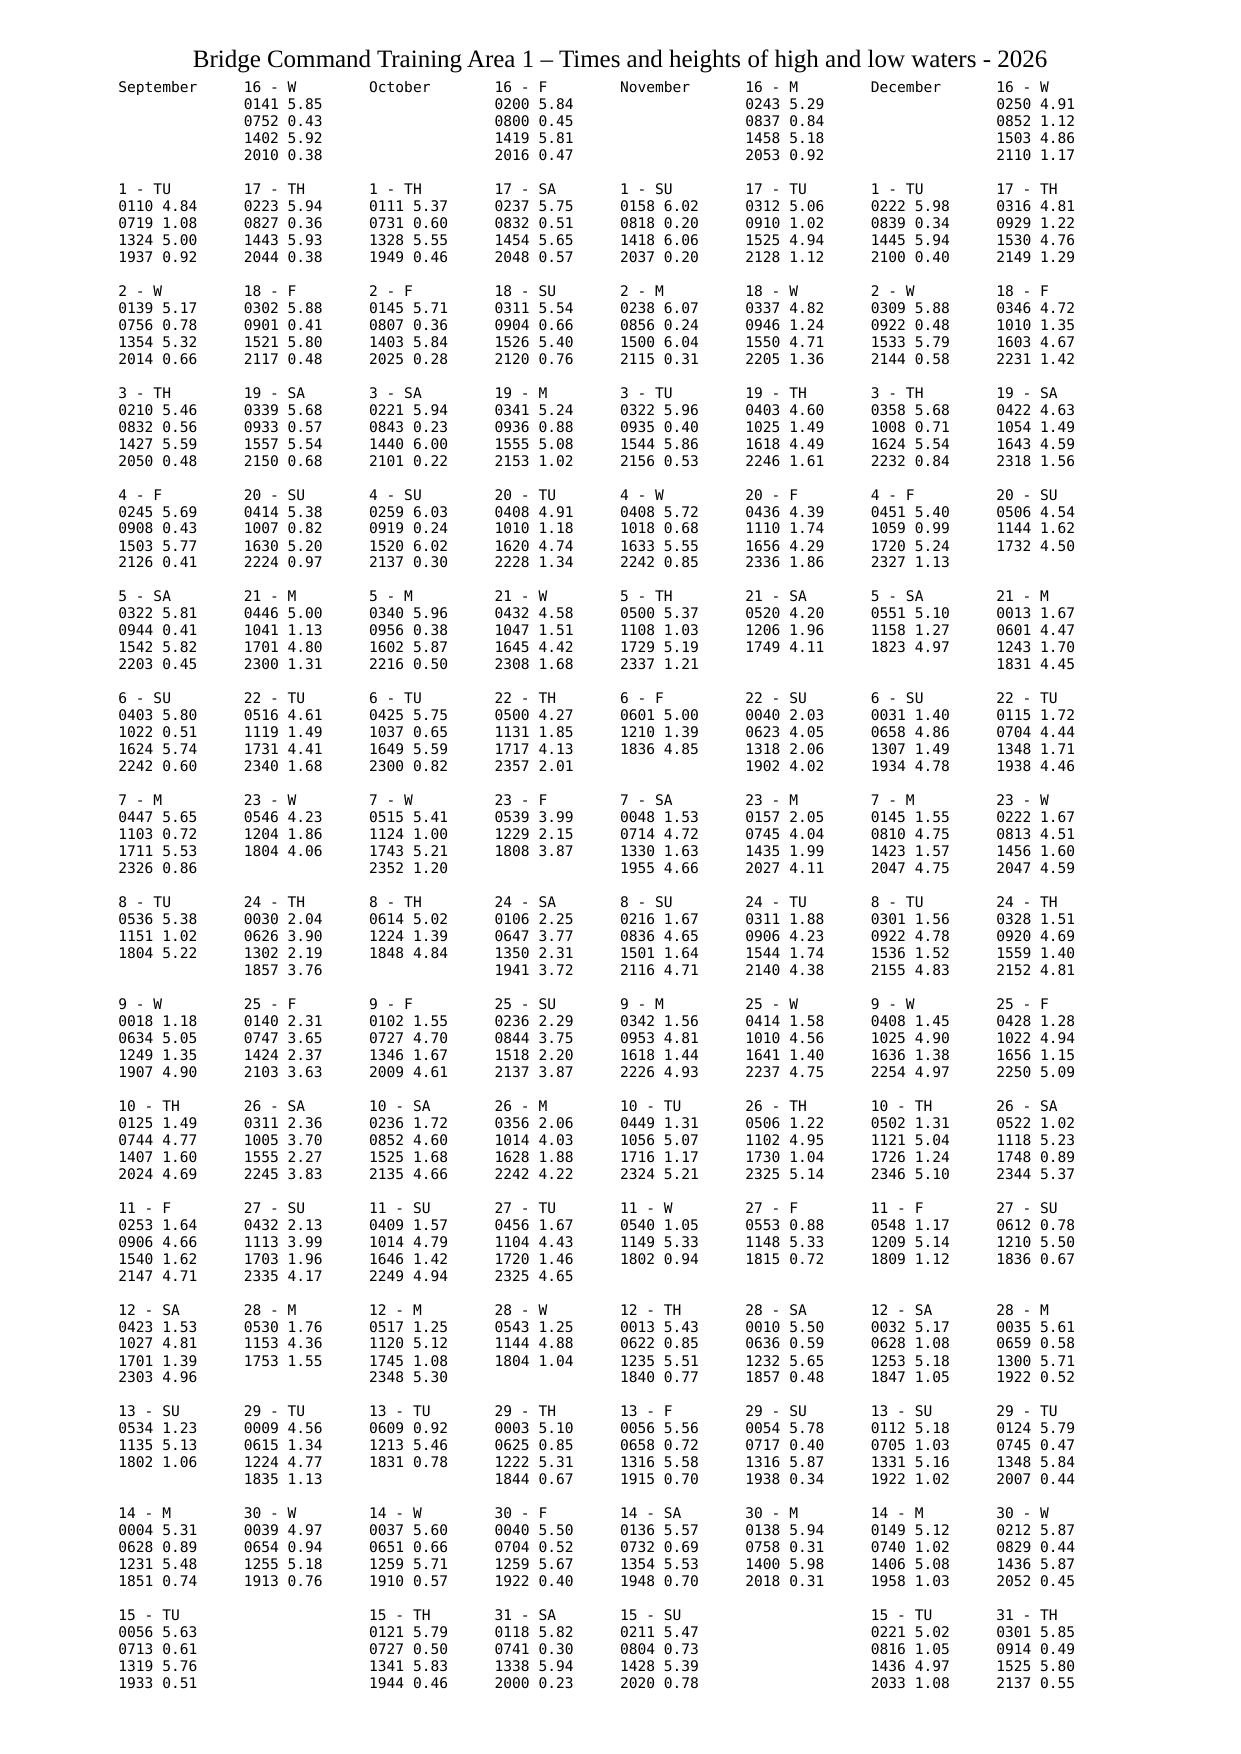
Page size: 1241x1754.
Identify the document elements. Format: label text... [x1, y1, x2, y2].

text 1418 6.06 [620, 232, 745, 249]
text 8 - TU [118, 894, 243, 911]
text 0944 0.41 [118, 622, 243, 639]
text 1804 5.22 [118, 945, 243, 962]
text 4 - F [871, 486, 996, 503]
text 0704 4.44 [996, 724, 1122, 741]
text 1955 4.66 [620, 860, 745, 877]
text 28 - SA [745, 1301, 871, 1318]
text 1808 3.87 [494, 843, 620, 860]
text 2242 4.22 [494, 1166, 620, 1183]
text 2 - F [369, 283, 494, 300]
text 1131 1.85 [494, 724, 620, 741]
text 0039 4.97 [243, 1522, 369, 1539]
text 1158 1.27 [871, 622, 996, 639]
text 21 - M [243, 588, 369, 605]
text 1944 0.46 [369, 1675, 494, 1692]
text 2300 1.31 [243, 656, 369, 673]
text 29 - TH [494, 1403, 620, 1420]
text 0506 1.22 [745, 1115, 871, 1132]
text 1913 0.76 [243, 1573, 369, 1590]
text 0522 1.02 [996, 1115, 1122, 1132]
text 23 - M [745, 792, 871, 809]
text 0500 4.27 [494, 707, 620, 724]
text 1229 2.15 [494, 826, 620, 843]
text 0636 0.59 [745, 1335, 871, 1352]
text 0758 0.31 [745, 1539, 871, 1556]
text 0628 1.08 [871, 1335, 996, 1352]
text 1938 4.46 [996, 758, 1122, 775]
text 6 - F [620, 690, 745, 707]
text 0221 5.94 [369, 402, 494, 418]
text 2048 0.57 [494, 249, 620, 266]
text 1243 1.70 [996, 639, 1122, 656]
text 1540 1.62 [118, 1251, 243, 1267]
text 0827 0.36 [243, 215, 369, 232]
text 1628 1.88 [494, 1149, 620, 1166]
text 15 - SU [620, 1607, 745, 1624]
text 0328 1.51 [996, 911, 1122, 928]
text 1525 4.94 [745, 232, 871, 249]
text 2024 4.69 [118, 1166, 243, 1183]
text 2308 1.68 [494, 656, 620, 673]
text 27 - SU [996, 1199, 1122, 1217]
text 0312 5.06 [745, 198, 871, 215]
text 1630 5.20 [243, 537, 369, 554]
text 1056 5.07 [620, 1132, 745, 1149]
text 1102 4.95 [745, 1132, 871, 1149]
text 1809 1.12 [871, 1251, 996, 1267]
text 29 - TU [996, 1403, 1122, 1420]
text 1743 5.21 [369, 843, 494, 860]
text 2224 0.97 [243, 554, 369, 571]
text 1014 4.03 [494, 1132, 620, 1149]
text 0852 4.60 [369, 1132, 494, 1149]
text 1436 4.97 [871, 1658, 996, 1675]
text 2100 0.40 [871, 249, 996, 266]
text 0741 0.30 [494, 1641, 620, 1658]
text 1047 1.51 [494, 622, 620, 639]
text 1851 0.74 [118, 1573, 243, 1590]
text 14 - W [369, 1505, 494, 1522]
text 1113 3.99 [243, 1233, 369, 1251]
text 1937 0.92 [118, 249, 243, 266]
text 18 - F [243, 283, 369, 300]
text 21 - W [494, 588, 620, 605]
text 31 - SA [494, 1607, 620, 1624]
text 1300 5.71 [996, 1352, 1122, 1369]
text 0013 1.67 [996, 605, 1122, 622]
text 0010 5.50 [745, 1318, 871, 1335]
text 1602 5.87 [369, 639, 494, 656]
text 1557 5.54 [243, 436, 369, 452]
text 30 - W [243, 1505, 369, 1522]
text 1823 4.97 [871, 639, 996, 656]
text 2103 3.63 [243, 1064, 369, 1081]
text 1620 4.74 [494, 537, 620, 554]
text 0056 5.56 [620, 1420, 745, 1437]
text 0211 5.47 [620, 1624, 745, 1641]
text 22 - TU [243, 690, 369, 707]
text 0543 1.25 [494, 1318, 620, 1335]
text 2226 4.93 [620, 1064, 745, 1081]
text 0337 4.82 [745, 300, 871, 317]
text 12 - M [369, 1301, 494, 1318]
text 20 - F [745, 486, 871, 503]
text 1836 0.67 [996, 1251, 1122, 1267]
text 0030 2.04 [243, 911, 369, 928]
text 1059 0.99 [871, 520, 996, 537]
text 1231 5.48 [118, 1556, 243, 1573]
text 5 - TH [620, 588, 745, 605]
text 14 - SA [620, 1505, 745, 1522]
text 0031 1.40 [871, 707, 996, 724]
text 2135 4.66 [369, 1166, 494, 1183]
text 2117 0.48 [243, 351, 369, 368]
text 1649 5.59 [369, 741, 494, 758]
text 30 - M [745, 1505, 871, 1522]
text 1213 5.46 [369, 1437, 494, 1454]
text 0157 2.05 [745, 809, 871, 826]
text 15 - TH [369, 1607, 494, 1624]
text 1840 0.77 [620, 1369, 745, 1386]
text 7 - M [871, 792, 996, 809]
text 1406 5.08 [871, 1556, 996, 1573]
text 0138 5.94 [745, 1522, 871, 1539]
text 0222 5.98 [871, 198, 996, 215]
text 0340 5.96 [369, 605, 494, 622]
text 1815 0.72 [745, 1251, 871, 1267]
text 0800 0.45 [494, 113, 620, 130]
text 1533 5.79 [871, 334, 996, 351]
text 0356 2.06 [494, 1115, 620, 1132]
text 2303 4.96 [118, 1369, 243, 1386]
text 0302 5.88 [243, 300, 369, 317]
text 2110 1.17 [996, 147, 1122, 164]
text 1316 5.87 [745, 1454, 871, 1471]
text 0953 4.81 [620, 1030, 745, 1047]
text 9 - F [369, 996, 494, 1013]
text 1402 5.92 [243, 130, 369, 147]
text 1435 1.99 [745, 843, 871, 860]
text 1403 5.84 [369, 334, 494, 351]
text 0145 1.55 [871, 809, 996, 826]
text 8 - TU [871, 894, 996, 911]
text 1555 2.27 [243, 1149, 369, 1166]
text 0446 5.00 [243, 605, 369, 622]
text 3 - SA [369, 384, 494, 402]
text 1748 0.89 [996, 1149, 1122, 1166]
text 1041 1.13 [243, 622, 369, 639]
text 0149 5.12 [871, 1522, 996, 1539]
text 1018 0.68 [620, 520, 745, 537]
text 1307 1.49 [871, 741, 996, 758]
text 0651 0.66 [369, 1539, 494, 1556]
text 0658 0.72 [620, 1437, 745, 1454]
text 1407 1.60 [118, 1149, 243, 1166]
text 18 - F [996, 283, 1122, 300]
text 1348 5.84 [996, 1454, 1122, 1471]
text 0530 1.76 [243, 1318, 369, 1335]
text 0432 4.58 [494, 605, 620, 622]
text 1222 5.31 [494, 1454, 620, 1471]
text 2205 1.36 [745, 351, 871, 368]
text 0106 2.25 [494, 911, 620, 928]
text 0102 1.55 [369, 1013, 494, 1030]
text 0506 4.54 [996, 503, 1122, 520]
text 1802 1.06 [118, 1454, 243, 1471]
text 2016 0.47 [494, 147, 620, 164]
text 0212 5.87 [996, 1522, 1122, 1539]
text 0502 1.31 [871, 1115, 996, 1132]
text 2246 1.61 [745, 452, 871, 469]
text 1915 0.70 [620, 1471, 745, 1488]
text 1503 4.86 [996, 130, 1122, 147]
text 0623 4.05 [745, 724, 871, 741]
text 0807 0.36 [369, 317, 494, 334]
text 0705 1.03 [871, 1437, 996, 1454]
text 22 - TU [996, 690, 1122, 707]
text 17 - SA [494, 181, 620, 198]
text 2344 5.37 [996, 1166, 1122, 1183]
text 1249 1.35 [118, 1047, 243, 1064]
text 1302 2.19 [243, 945, 369, 962]
text 1559 1.40 [996, 945, 1122, 962]
text 0346 4.72 [996, 300, 1122, 317]
text 10 - SA [369, 1098, 494, 1115]
text 0158 6.02 [620, 198, 745, 215]
text 0432 2.13 [243, 1217, 369, 1233]
text 0250 4.91 [996, 96, 1122, 113]
text 1910 0.57 [369, 1573, 494, 1590]
text 2 - M [620, 283, 745, 300]
text 1550 4.71 [745, 334, 871, 351]
text 2137 3.87 [494, 1064, 620, 1081]
text 2352 1.20 [369, 860, 494, 877]
text 23 - W [996, 792, 1122, 809]
text 1520 6.02 [369, 537, 494, 554]
text 1022 4.94 [996, 1030, 1122, 1047]
text 2037 0.20 [620, 249, 745, 266]
text 1224 1.39 [369, 928, 494, 945]
text 1703 1.96 [243, 1251, 369, 1267]
text 1148 5.33 [745, 1233, 871, 1251]
text 0747 3.65 [243, 1030, 369, 1047]
text 20 - TU [494, 486, 620, 503]
text 2044 0.38 [243, 249, 369, 266]
text 1014 4.79 [369, 1233, 494, 1251]
text 0929 1.22 [996, 215, 1122, 232]
text 28 - M [996, 1301, 1122, 1318]
text 0625 0.85 [494, 1437, 620, 1454]
text 2126 0.41 [118, 554, 243, 571]
text 21 - M [996, 588, 1122, 605]
text 2050 0.48 [118, 452, 243, 469]
text 0919 0.24 [369, 520, 494, 537]
text 1328 5.55 [369, 232, 494, 249]
text 1503 5.77 [118, 537, 243, 554]
text 0032 5.17 [871, 1318, 996, 1335]
text 0111 5.37 [369, 198, 494, 215]
text 2155 4.83 [871, 962, 996, 979]
text 0837 0.84 [745, 113, 871, 130]
text 0901 0.41 [243, 317, 369, 334]
text 1624 5.74 [118, 741, 243, 758]
text 0659 0.58 [996, 1335, 1122, 1352]
text 0425 5.75 [369, 707, 494, 724]
text 2228 1.34 [494, 554, 620, 571]
text 20 - SU [243, 486, 369, 503]
text 1119 1.49 [243, 724, 369, 741]
text 12 - TH [620, 1301, 745, 1318]
text 0301 5.85 [996, 1624, 1122, 1641]
text 1934 4.78 [871, 758, 996, 775]
text 1726 1.24 [871, 1149, 996, 1166]
text 0414 1.58 [745, 1013, 871, 1030]
text 1318 2.06 [745, 741, 871, 758]
text 2335 4.17 [243, 1267, 369, 1284]
text 4 - SU [369, 486, 494, 503]
text 1424 2.37 [243, 1047, 369, 1064]
text 23 - F [494, 792, 620, 809]
text 9 - W [871, 996, 996, 1013]
text 0622 0.85 [620, 1335, 745, 1352]
text 17 - TH [243, 181, 369, 198]
text 0534 1.23 [118, 1420, 243, 1437]
text 1007 0.82 [243, 520, 369, 537]
text 2337 1.21 [620, 656, 745, 673]
text 1831 0.78 [369, 1454, 494, 1471]
text 0832 0.51 [494, 215, 620, 232]
text 21 - SA [745, 588, 871, 605]
text 0839 0.34 [871, 215, 996, 232]
text 1732 4.50 [996, 537, 1122, 554]
text 1346 1.67 [369, 1047, 494, 1064]
text 1025 1.49 [745, 418, 871, 436]
text 0301 1.56 [871, 911, 996, 928]
text 0121 5.79 [369, 1624, 494, 1641]
text 1319 5.76 [118, 1658, 243, 1675]
text 0037 5.60 [369, 1522, 494, 1539]
text 0546 4.23 [243, 809, 369, 826]
text September [118, 79, 243, 96]
text 2128 1.12 [745, 249, 871, 266]
text 1745 1.08 [369, 1352, 494, 1369]
text 1802 0.94 [620, 1251, 745, 1267]
text 1633 5.55 [620, 537, 745, 554]
text 2346 5.10 [871, 1166, 996, 1183]
text 3 - TH [118, 384, 243, 402]
text 0311 1.88 [745, 911, 871, 928]
text 2300 0.82 [369, 758, 494, 775]
text 2033 1.08 [871, 1675, 996, 1692]
text 1656 1.15 [996, 1047, 1122, 1064]
text 0409 1.57 [369, 1217, 494, 1233]
text 14 - M [871, 1505, 996, 1522]
text 1350 2.31 [494, 945, 620, 962]
text 1440 6.00 [369, 436, 494, 452]
text 0311 2.36 [243, 1115, 369, 1132]
text 1427 5.59 [118, 436, 243, 452]
text 0339 5.68 [243, 402, 369, 418]
text 19 - M [494, 384, 620, 402]
text 2115 0.31 [620, 351, 745, 368]
text 1857 0.48 [745, 1369, 871, 1386]
text 1848 4.84 [369, 945, 494, 962]
text 0856 0.24 [620, 317, 745, 334]
text 1124 1.00 [369, 826, 494, 843]
text 0408 5.72 [620, 503, 745, 520]
text 3 - TU [620, 384, 745, 402]
text 1 - TU [118, 181, 243, 198]
text 0612 0.78 [996, 1217, 1122, 1233]
text 0658 4.86 [871, 724, 996, 741]
text 2047 4.59 [996, 860, 1122, 877]
text 1656 4.29 [745, 537, 871, 554]
text 1005 3.70 [243, 1132, 369, 1149]
text 1118 5.23 [996, 1132, 1122, 1149]
text 1153 4.36 [243, 1335, 369, 1352]
text 2336 1.86 [745, 554, 871, 571]
text 1525 5.80 [996, 1658, 1122, 1675]
text 0243 5.29 [745, 96, 871, 113]
text 2 - W [871, 283, 996, 300]
text 27 - TU [494, 1199, 620, 1217]
text 2137 0.30 [369, 554, 494, 571]
text 0040 2.03 [745, 707, 871, 724]
text 1720 1.46 [494, 1251, 620, 1267]
text 0054 5.78 [745, 1420, 871, 1437]
text 1210 1.39 [620, 724, 745, 741]
text 2357 2.01 [494, 758, 620, 775]
text 0813 4.51 [996, 826, 1122, 843]
text 5 - SA [871, 588, 996, 605]
text 1949 0.46 [369, 249, 494, 266]
text 0145 5.71 [369, 300, 494, 317]
text 1603 4.67 [996, 334, 1122, 351]
text 1400 5.98 [745, 1556, 871, 1573]
text 1641 1.40 [745, 1047, 871, 1064]
text 2 - W [118, 283, 243, 300]
text 0449 1.31 [620, 1115, 745, 1132]
text 5 - M [369, 588, 494, 605]
text 2020 0.78 [620, 1675, 745, 1692]
text 0704 0.52 [494, 1539, 620, 1556]
text 18 - SU [494, 283, 620, 300]
text 1 - TU [871, 181, 996, 198]
text 2007 0.44 [996, 1471, 1122, 1488]
text 0816 1.05 [871, 1641, 996, 1658]
text 1054 1.49 [996, 418, 1122, 436]
text 0515 5.41 [369, 809, 494, 826]
text 0732 0.69 [620, 1539, 745, 1556]
text 0322 5.81 [118, 605, 243, 622]
text 1720 5.24 [871, 537, 996, 554]
text 0520 4.20 [745, 605, 871, 622]
text 0456 1.67 [494, 1217, 620, 1233]
text 3 - TH [871, 384, 996, 402]
text 1121 5.04 [871, 1132, 996, 1149]
text 1922 0.40 [494, 1573, 620, 1590]
text 2237 4.75 [745, 1064, 871, 1081]
text 1255 5.18 [243, 1556, 369, 1573]
text 0844 3.75 [494, 1030, 620, 1047]
text 1419 5.81 [494, 130, 620, 147]
text 0216 1.67 [620, 911, 745, 928]
text 7 - SA [620, 792, 745, 809]
text 0210 5.46 [118, 402, 243, 418]
text 28 - M [243, 1301, 369, 1318]
text 0843 0.23 [369, 418, 494, 436]
text 1618 1.44 [620, 1047, 745, 1064]
text 1948 0.70 [620, 1573, 745, 1590]
text 1922 0.52 [996, 1369, 1122, 1386]
text 0403 4.60 [745, 402, 871, 418]
text 2324 5.21 [620, 1166, 745, 1183]
text 25 - F [996, 996, 1122, 1013]
text 1701 4.80 [243, 639, 369, 656]
text 2325 4.65 [494, 1267, 620, 1284]
text 1149 5.33 [620, 1233, 745, 1251]
text 26 - SA [243, 1098, 369, 1115]
text 2232 0.84 [871, 452, 996, 469]
text 6 - SU [118, 690, 243, 707]
text 20 - SU [996, 486, 1122, 503]
text 0713 0.61 [118, 1641, 243, 1658]
text 16 - W [996, 79, 1122, 96]
text 1731 4.41 [243, 741, 369, 758]
text 26 - SA [996, 1098, 1122, 1115]
text 1008 0.71 [871, 418, 996, 436]
text 0832 0.56 [118, 418, 243, 436]
text 1104 4.43 [494, 1233, 620, 1251]
text 0436 4.39 [745, 503, 871, 520]
text 0115 1.72 [996, 707, 1122, 724]
text 1135 5.13 [118, 1437, 243, 1454]
text 0124 5.79 [996, 1420, 1122, 1437]
text 23 - W [243, 792, 369, 809]
text 11 - SU [369, 1199, 494, 1217]
text 2326 0.86 [118, 860, 243, 877]
text 6 - TU [369, 690, 494, 707]
text 2318 1.56 [996, 452, 1122, 469]
text 1729 5.19 [620, 639, 745, 656]
text 0609 0.92 [369, 1420, 494, 1437]
text 0756 0.78 [118, 317, 243, 334]
text 2249 4.94 [369, 1267, 494, 1284]
text 0804 0.73 [620, 1641, 745, 1658]
text 0221 5.02 [871, 1624, 996, 1641]
text 0408 1.45 [871, 1013, 996, 1030]
text 1 - SU [620, 181, 745, 198]
text 0428 1.28 [996, 1013, 1122, 1030]
text 2047 4.75 [871, 860, 996, 877]
text 0253 1.64 [118, 1217, 243, 1233]
text 0141 5.85 [243, 96, 369, 113]
text 1717 4.13 [494, 741, 620, 758]
text 9 - M [620, 996, 745, 1013]
text 0922 0.48 [871, 317, 996, 334]
text 29 - SU [745, 1403, 871, 1420]
text 0322 5.96 [620, 402, 745, 418]
text 1232 5.65 [745, 1352, 871, 1369]
text 1458 5.18 [745, 130, 871, 147]
text 1443 5.93 [243, 232, 369, 249]
text 2101 0.22 [369, 452, 494, 469]
text 19 - SA [243, 384, 369, 402]
text 1010 4.56 [745, 1030, 871, 1047]
text 10 - TU [620, 1098, 745, 1115]
text 1530 4.76 [996, 232, 1122, 249]
text 1331 5.16 [871, 1454, 996, 1471]
text 0852 1.12 [996, 113, 1122, 130]
text 5 - SA [118, 588, 243, 605]
text 24 - SA [494, 894, 620, 911]
text 1037 0.65 [369, 724, 494, 741]
text 0309 5.88 [871, 300, 996, 317]
text 2242 0.85 [620, 554, 745, 571]
text 2327 1.13 [871, 554, 996, 571]
text 0553 0.88 [745, 1217, 871, 1233]
text 0936 0.88 [494, 418, 620, 436]
text 1542 5.82 [118, 639, 243, 656]
text 17 - TH [996, 181, 1122, 198]
text 1526 5.40 [494, 334, 620, 351]
text 1624 5.54 [871, 436, 996, 452]
text 1436 5.87 [996, 1556, 1122, 1573]
text 0922 4.78 [871, 928, 996, 945]
text 0615 1.34 [243, 1437, 369, 1454]
text 16 - F [494, 79, 620, 96]
text 1544 1.74 [745, 945, 871, 962]
text 29 - TU [243, 1403, 369, 1420]
text 0719 1.08 [118, 215, 243, 232]
text 2242 0.60 [118, 758, 243, 775]
text 2348 5.30 [369, 1369, 494, 1386]
text 26 - TH [745, 1098, 871, 1115]
text 0717 0.40 [745, 1437, 871, 1454]
text 1701 1.39 [118, 1352, 243, 1369]
text 1646 1.42 [369, 1251, 494, 1267]
text 2245 3.83 [243, 1166, 369, 1183]
text 1110 1.74 [745, 520, 871, 537]
text 1835 1.13 [243, 1471, 369, 1488]
text 1206 1.96 [745, 622, 871, 639]
text 13 - TU [369, 1403, 494, 1420]
text 8 - SU [620, 894, 745, 911]
text 15 - TU [118, 1607, 243, 1624]
text 1316 5.58 [620, 1454, 745, 1471]
text 2120 0.76 [494, 351, 620, 368]
text 2116 4.71 [620, 962, 745, 979]
text 0222 1.67 [996, 809, 1122, 826]
text 0752 0.43 [243, 113, 369, 130]
text 14 - M [118, 1505, 243, 1522]
text 9 - W [118, 996, 243, 1013]
text 2254 4.97 [871, 1064, 996, 1081]
text 2009 4.61 [369, 1064, 494, 1081]
text 1831 4.45 [996, 656, 1122, 673]
text 1027 4.81 [118, 1335, 243, 1352]
text 31 - TH [996, 1607, 1122, 1624]
text 1338 5.94 [494, 1658, 620, 1675]
text 22 - TH [494, 690, 620, 707]
text 0245 5.69 [118, 503, 243, 520]
text 0904 0.66 [494, 317, 620, 334]
text 1907 4.90 [118, 1064, 243, 1081]
text 0634 5.05 [118, 1030, 243, 1047]
text 22 - SU [745, 690, 871, 707]
text 24 - TH [996, 894, 1122, 911]
text 2137 0.55 [996, 1675, 1122, 1692]
text 2140 4.38 [745, 962, 871, 979]
text 0311 5.54 [494, 300, 620, 317]
text 0910 1.02 [745, 215, 871, 232]
text 1010 1.35 [996, 317, 1122, 334]
text 4 - W [620, 486, 745, 503]
text 0647 3.77 [494, 928, 620, 945]
text 19 - TH [745, 384, 871, 402]
text 1500 6.04 [620, 334, 745, 351]
text 1749 4.11 [745, 639, 871, 656]
text 0048 1.53 [620, 809, 745, 826]
text 1235 5.51 [620, 1352, 745, 1369]
text 25 - W [745, 996, 871, 1013]
text 1636 1.38 [871, 1047, 996, 1064]
text 1938 0.34 [745, 1471, 871, 1488]
text 0236 1.72 [369, 1115, 494, 1132]
text 2340 1.68 [243, 758, 369, 775]
text 0626 3.90 [243, 928, 369, 945]
text 0237 5.75 [494, 198, 620, 215]
text 16 - M [745, 79, 871, 96]
text 1428 5.39 [620, 1658, 745, 1675]
text 2053 0.92 [745, 147, 871, 164]
text 1857 3.76 [243, 962, 369, 979]
text 10 - TH [118, 1098, 243, 1115]
text 10 - TH [871, 1098, 996, 1115]
text 2153 1.02 [494, 452, 620, 469]
text 1555 5.08 [494, 436, 620, 452]
text 7 - M [118, 792, 243, 809]
text 1253 5.18 [871, 1352, 996, 1369]
text 0818 0.20 [620, 215, 745, 232]
text 1108 1.03 [620, 622, 745, 639]
text 1348 1.71 [996, 741, 1122, 758]
text December [871, 79, 996, 96]
text 2025 0.28 [369, 351, 494, 368]
text October [369, 79, 494, 96]
text 0628 0.89 [118, 1539, 243, 1556]
text 2027 4.11 [745, 860, 871, 877]
text 1521 5.80 [243, 334, 369, 351]
text 0956 0.38 [369, 622, 494, 639]
text 1933 0.51 [118, 1675, 243, 1692]
text 1753 1.55 [243, 1352, 369, 1369]
text 1151 1.02 [118, 928, 243, 945]
text 0745 0.47 [996, 1437, 1122, 1454]
text 0745 4.04 [745, 826, 871, 843]
text 1341 5.83 [369, 1658, 494, 1675]
text 0125 1.49 [118, 1115, 243, 1132]
text 0714 4.72 [620, 826, 745, 843]
text 0422 4.63 [996, 402, 1122, 418]
text 0906 4.66 [118, 1233, 243, 1251]
text 0423 1.53 [118, 1318, 243, 1335]
text 1259 5.67 [494, 1556, 620, 1573]
text 0003 5.10 [494, 1420, 620, 1437]
text 1025 4.90 [871, 1030, 996, 1047]
text 1120 5.12 [369, 1335, 494, 1352]
text 2150 0.68 [243, 452, 369, 469]
text 1 - TH [369, 181, 494, 198]
text 0500 5.37 [620, 605, 745, 622]
text 0238 6.07 [620, 300, 745, 317]
text 2014 0.66 [118, 351, 243, 368]
text 1958 1.03 [871, 1573, 996, 1590]
text 0316 4.81 [996, 198, 1122, 215]
text 13 - SU [871, 1403, 996, 1420]
text 0946 1.24 [745, 317, 871, 334]
text 12 - SA [871, 1301, 996, 1318]
text 1354 5.53 [620, 1556, 745, 1573]
text 1922 1.02 [871, 1471, 996, 1488]
text 0040 5.50 [494, 1522, 620, 1539]
text 4 - F [118, 486, 243, 503]
text 1144 1.62 [996, 520, 1122, 537]
text 0118 5.82 [494, 1624, 620, 1641]
text 0341 5.24 [494, 402, 620, 418]
text 0551 5.10 [871, 605, 996, 622]
text 0920 4.69 [996, 928, 1122, 945]
text 30 - F [494, 1505, 620, 1522]
text 1103 0.72 [118, 826, 243, 843]
text 0223 5.94 [243, 198, 369, 215]
text 13 - F [620, 1403, 745, 1420]
text 0933 0.57 [243, 418, 369, 436]
text 1836 4.85 [620, 741, 745, 758]
text 0403 5.80 [118, 707, 243, 724]
text 0236 2.29 [494, 1013, 620, 1030]
text 1454 5.65 [494, 232, 620, 249]
text 0829 0.44 [996, 1539, 1122, 1556]
text 1144 4.88 [494, 1335, 620, 1352]
text 2052 0.45 [996, 1573, 1122, 1590]
text 1354 5.32 [118, 334, 243, 351]
text 0447 5.65 [118, 809, 243, 826]
text 0414 5.38 [243, 503, 369, 520]
text 28 - W [494, 1301, 620, 1318]
text 1643 4.59 [996, 436, 1122, 452]
text 27 - F [745, 1199, 871, 1217]
text 0540 1.05 [620, 1217, 745, 1233]
text 18 - W [745, 283, 871, 300]
text 0013 5.43 [620, 1318, 745, 1335]
text 2144 0.58 [871, 351, 996, 368]
text 1010 1.18 [494, 520, 620, 537]
text 1711 5.53 [118, 843, 243, 860]
text 0536 5.38 [118, 911, 243, 928]
text 1456 1.60 [996, 843, 1122, 860]
text 2147 4.71 [118, 1267, 243, 1284]
text 2325 5.14 [745, 1166, 871, 1183]
text 16 - W [243, 79, 369, 96]
text 1941 3.72 [494, 962, 620, 979]
text 0727 0.50 [369, 1641, 494, 1658]
text 1209 5.14 [871, 1233, 996, 1251]
text 0914 0.49 [996, 1641, 1122, 1658]
text 0517 1.25 [369, 1318, 494, 1335]
text 0056 5.63 [118, 1624, 243, 1641]
text 0018 1.18 [118, 1013, 243, 1030]
text 0548 1.17 [871, 1217, 996, 1233]
text 24 - TH [243, 894, 369, 911]
text 8 - TH [369, 894, 494, 911]
text 1525 1.68 [369, 1149, 494, 1166]
text 0342 1.56 [620, 1013, 745, 1030]
text 0139 5.17 [118, 300, 243, 317]
text 0358 5.68 [871, 402, 996, 418]
text 0009 4.56 [243, 1420, 369, 1437]
text 0836 4.65 [620, 928, 745, 945]
text 6 - SU [871, 690, 996, 707]
text 1330 1.63 [620, 843, 745, 860]
text 1022 0.51 [118, 724, 243, 741]
text 1518 2.20 [494, 1047, 620, 1064]
text 0035 5.61 [996, 1318, 1122, 1335]
text 19 - SA [996, 384, 1122, 402]
text 0935 0.40 [620, 418, 745, 436]
text November [620, 79, 745, 96]
text 7 - W [369, 792, 494, 809]
text 0601 5.00 [620, 707, 745, 724]
text 1259 5.71 [369, 1556, 494, 1573]
text 1804 4.06 [243, 843, 369, 860]
text 2018 0.31 [745, 1573, 871, 1590]
text 0259 6.03 [369, 503, 494, 520]
text 1224 4.77 [243, 1454, 369, 1471]
text 0810 4.75 [871, 826, 996, 843]
text 11 - F [871, 1199, 996, 1217]
text 2203 0.45 [118, 656, 243, 673]
text 2149 1.29 [996, 249, 1122, 266]
text 27 - SU [243, 1199, 369, 1217]
text 0614 5.02 [369, 911, 494, 928]
text 25 - F [243, 996, 369, 1013]
text 2156 0.53 [620, 452, 745, 469]
text 24 - TU [745, 894, 871, 911]
text 1847 1.05 [871, 1369, 996, 1386]
text 0906 4.23 [745, 928, 871, 945]
text 0654 0.94 [243, 1539, 369, 1556]
text 0140 2.31 [243, 1013, 369, 1030]
text 2231 1.42 [996, 351, 1122, 368]
text 0451 5.40 [871, 503, 996, 520]
text 11 - F [118, 1199, 243, 1217]
text 17 - TU [745, 181, 871, 198]
text 0731 0.60 [369, 215, 494, 232]
text 12 - SA [118, 1301, 243, 1318]
text 11 - W [620, 1199, 745, 1217]
text 0740 1.02 [871, 1539, 996, 1556]
text 2000 0.23 [494, 1675, 620, 1692]
text 0539 3.99 [494, 809, 620, 826]
text 0516 4.61 [243, 707, 369, 724]
text 1324 5.00 [118, 232, 243, 249]
text 1902 4.02 [745, 758, 871, 775]
text 1536 1.52 [871, 945, 996, 962]
text 1730 1.04 [745, 1149, 871, 1166]
text 1423 1.57 [871, 843, 996, 860]
text 1445 5.94 [871, 232, 996, 249]
text 0908 0.43 [118, 520, 243, 537]
text 0004 5.31 [118, 1522, 243, 1539]
text 1804 1.04 [494, 1352, 620, 1369]
text 0727 4.70 [369, 1030, 494, 1047]
text 1645 4.42 [494, 639, 620, 656]
text 1210 5.50 [996, 1233, 1122, 1251]
text 2216 0.50 [369, 656, 494, 673]
text 0601 4.47 [996, 622, 1122, 639]
text 1716 1.17 [620, 1149, 745, 1166]
text 0408 4.91 [494, 503, 620, 520]
text 15 - TU [871, 1607, 996, 1624]
text 26 - M [494, 1098, 620, 1115]
text 25 - SU [494, 996, 620, 1013]
text 1544 5.86 [620, 436, 745, 452]
text 2152 4.81 [996, 962, 1122, 979]
text 2250 5.09 [996, 1064, 1122, 1081]
text 1618 4.49 [745, 436, 871, 452]
text 0136 5.57 [620, 1522, 745, 1539]
text 30 - W [996, 1505, 1122, 1522]
text 0112 5.18 [871, 1420, 996, 1437]
text 0744 4.77 [118, 1132, 243, 1149]
text 2010 0.38 [243, 147, 369, 164]
text 13 - SU [118, 1403, 243, 1420]
text 0110 4.84 [118, 198, 243, 215]
text 0200 5.84 [494, 96, 620, 113]
text 1204 1.86 [243, 826, 369, 843]
text 1501 1.64 [620, 945, 745, 962]
text 1844 0.67 [494, 1471, 620, 1488]
